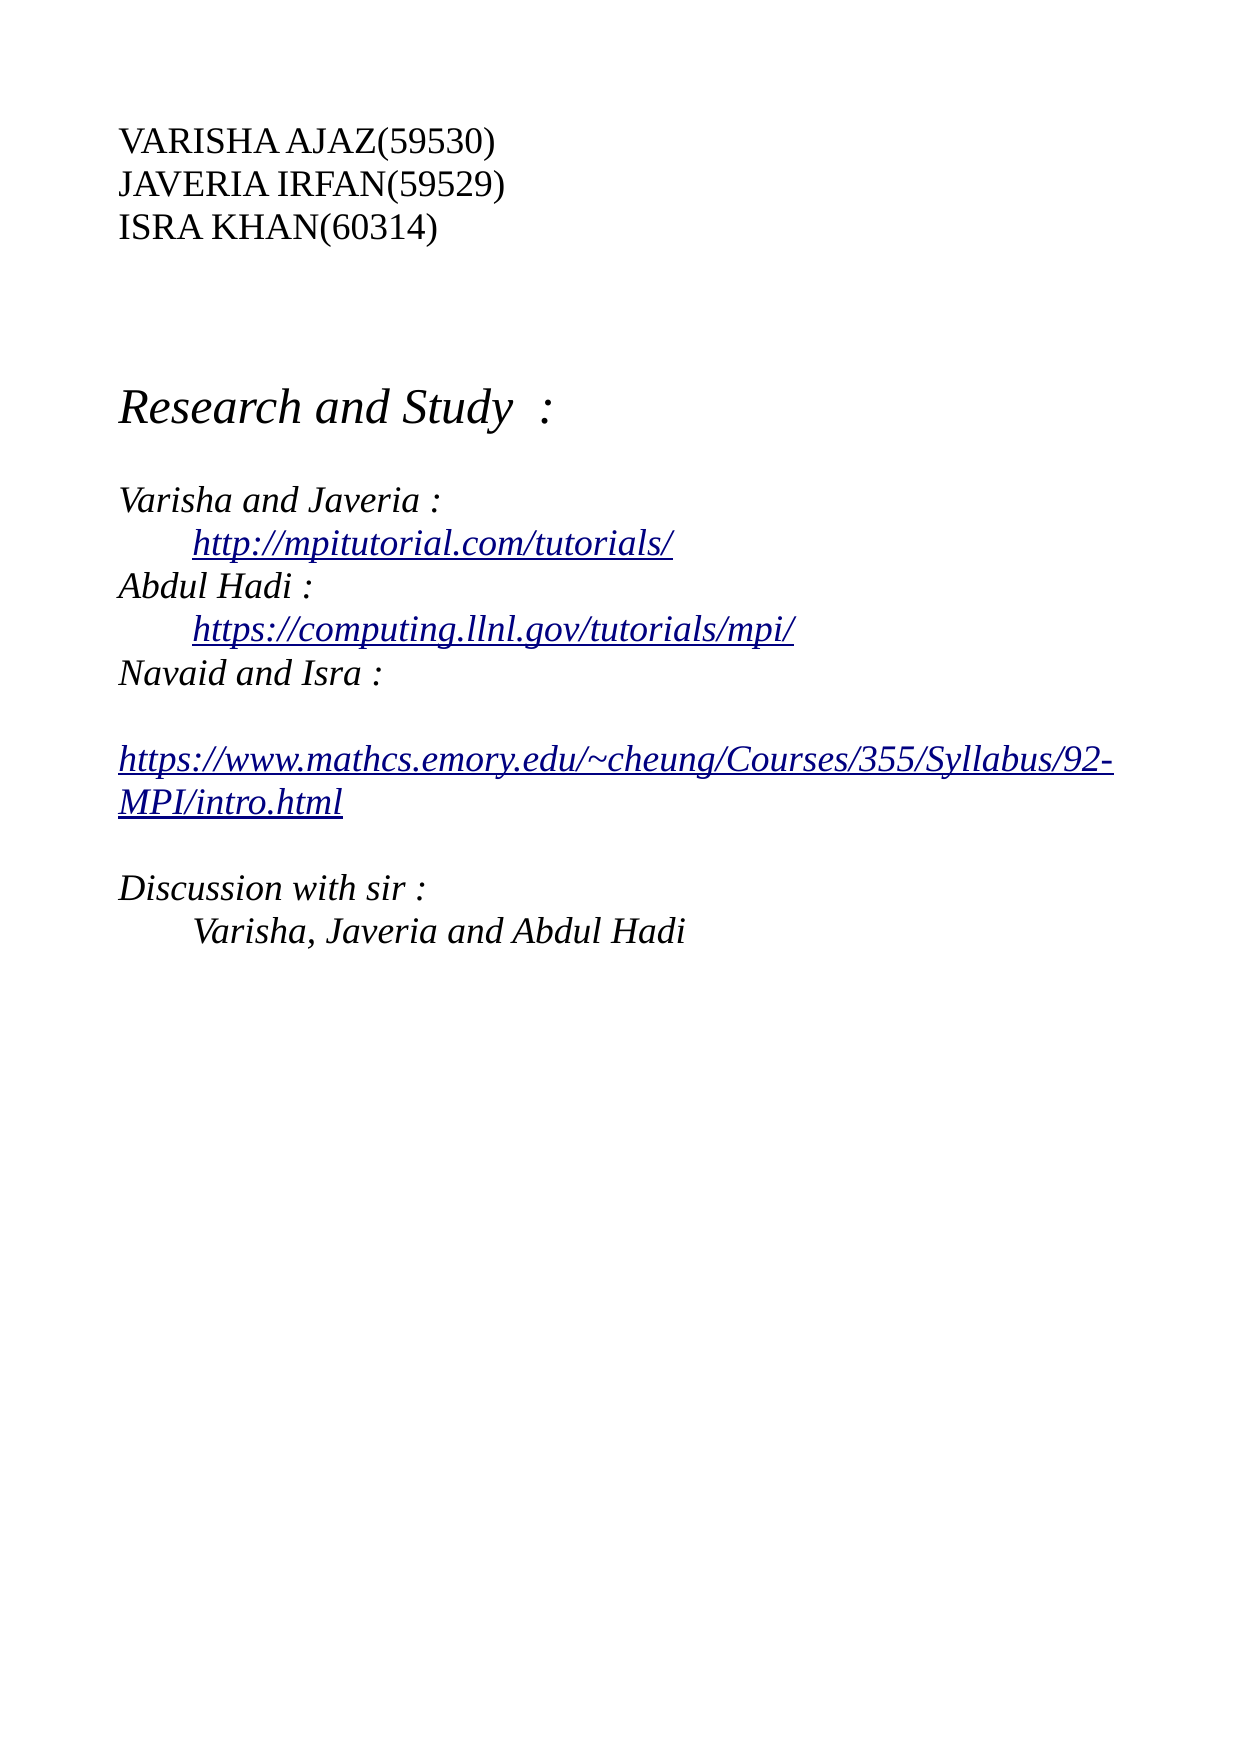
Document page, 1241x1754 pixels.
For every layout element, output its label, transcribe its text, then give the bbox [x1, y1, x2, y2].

text https://computing.llnl.gov/tutorials/mpi/ [118, 607, 1122, 650]
text https://www.mathcs.emory.edu/~cheung/Courses/355/Syllabus/92-MPI/intro.html [118, 693, 1122, 822]
text Research and Study : [118, 377, 1122, 434]
text Discussion with sir : [118, 866, 1122, 909]
text Varisha and Javeria : [118, 477, 1122, 521]
text ISRA KHAN(60314) [118, 204, 1122, 247]
text Abdul Hadi : [118, 564, 1122, 607]
text Navaid and Isra : [118, 650, 1122, 693]
text Varisha, Javeria and Abdul Hadi [118, 909, 1122, 952]
text VARISHA AJAZ(59530) [118, 118, 1122, 161]
text http://mpitutorial.com/tutorials/ [118, 521, 1122, 564]
text JAVERIA IRFAN(59529) [118, 161, 1122, 204]
